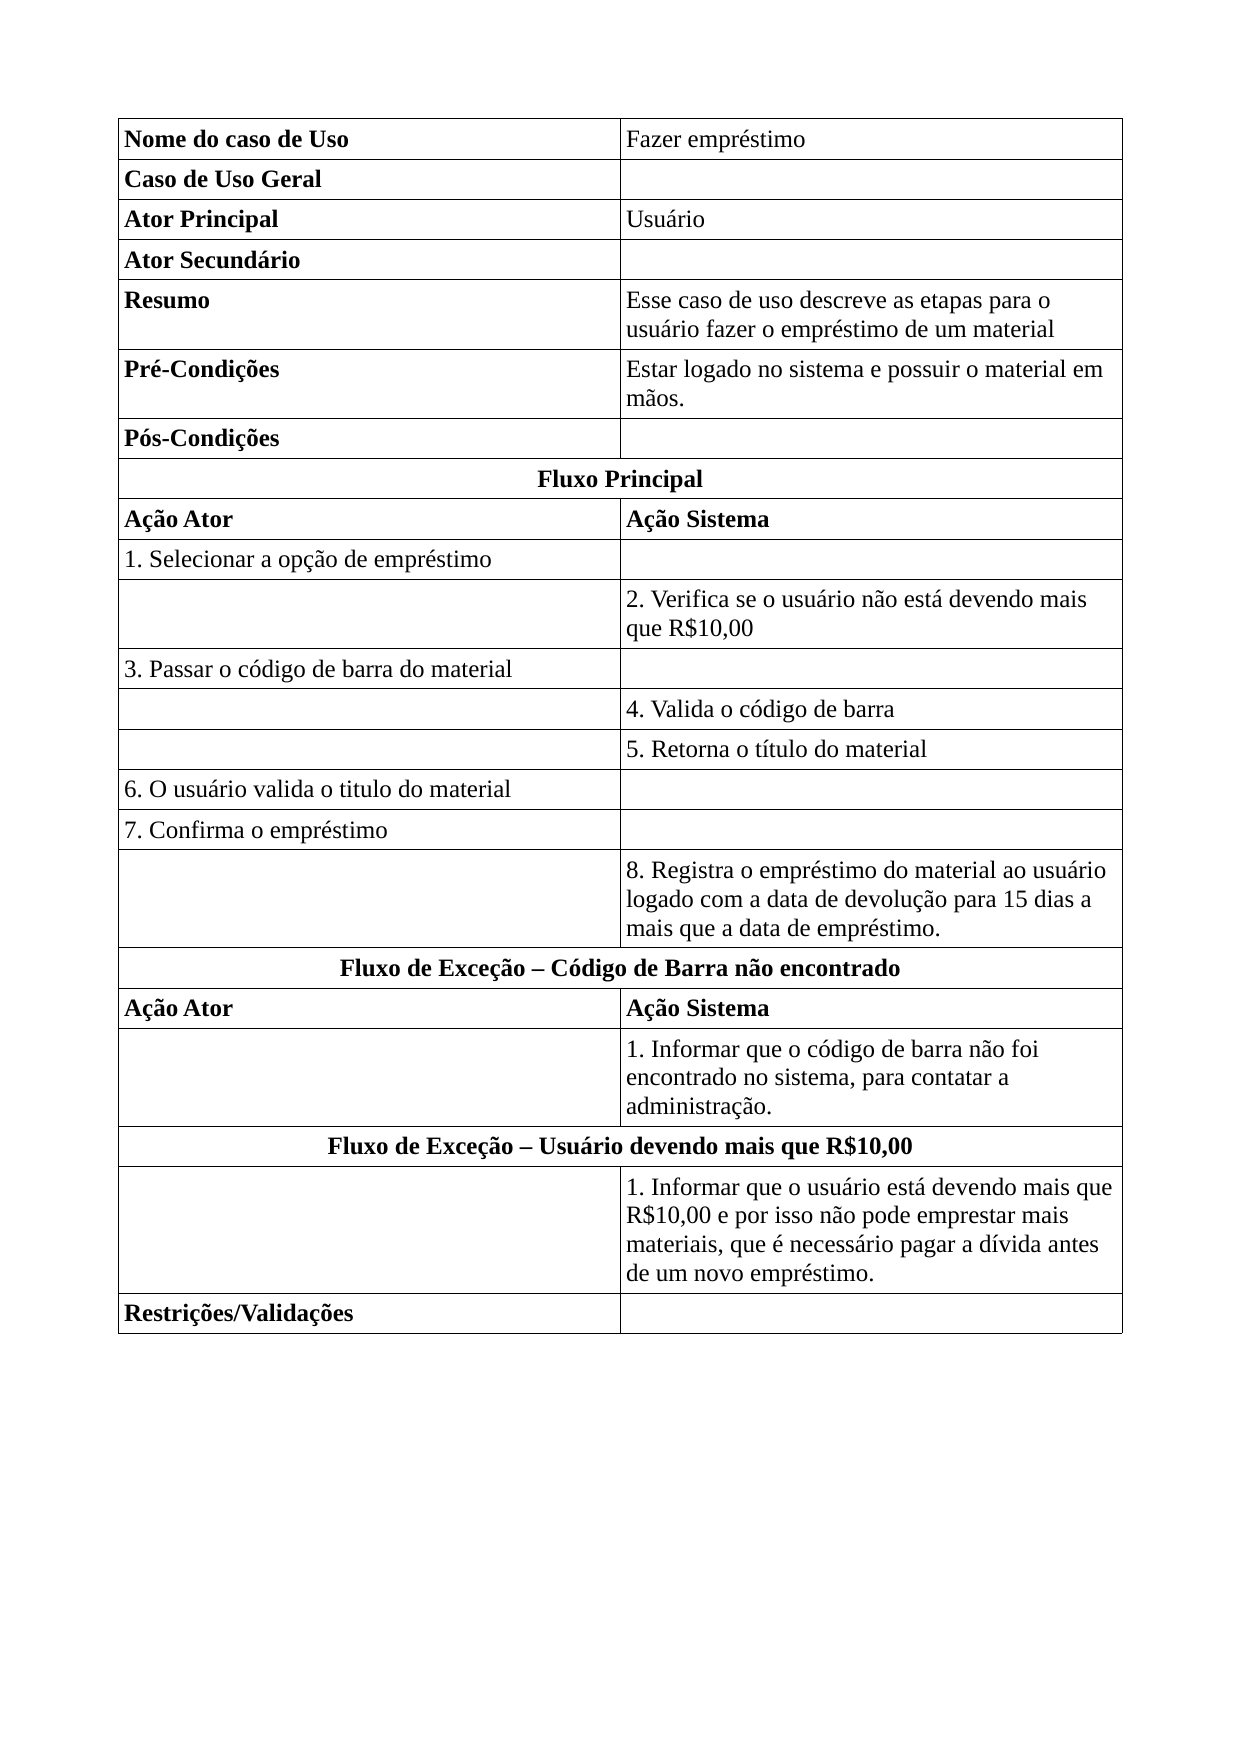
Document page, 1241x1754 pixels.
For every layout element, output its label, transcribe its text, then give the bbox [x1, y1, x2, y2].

table_cell 4. Valida o código de barra [621, 689, 1122, 728]
table_cell 1. Informar que o código de barra não foi encontrado no sistema, para contatar a administração. [621, 1029, 1122, 1126]
table_header Nome do caso de Uso [119, 119, 620, 158]
table_cell Fluxo Principal [119, 459, 1122, 498]
table_cell [621, 770, 1122, 809]
table_cell Restrições/Validações [119, 1294, 620, 1333]
table_cell [621, 240, 1122, 279]
table_cell [621, 160, 1122, 199]
table_cell Ator Principal [119, 200, 620, 239]
table_cell Estar logado no sistema e possuir o material em mãos. [621, 350, 1122, 417]
table_cell Pós-Condições [119, 419, 620, 458]
table_cell [119, 689, 620, 728]
table_cell Ação Sistema [621, 499, 1122, 538]
table_cell 1. Selecionar a opção de empréstimo [119, 540, 620, 579]
table_cell 5. Retorna o título do material [621, 730, 1122, 769]
table_cell [119, 1029, 620, 1126]
table_cell Usuário [621, 200, 1122, 239]
table_cell [119, 1167, 620, 1292]
table_cell Ação Sistema [621, 989, 1122, 1028]
table_cell 6. O usuário valida o titulo do material [119, 770, 620, 809]
table_cell [621, 810, 1122, 849]
table_cell Caso de Uso Geral [119, 160, 620, 199]
table_cell [621, 540, 1122, 579]
table_cell 1. Informar que o usuário está devendo mais que R$10,00 e por isso não pode emprestar mais materiais, que é necessário pagar a dívida antes de um novo empréstimo. [621, 1167, 1122, 1292]
table_cell Ator Secundário [119, 240, 620, 279]
table_cell 3. Passar o código de barra do material [119, 649, 620, 688]
table_cell Pré-Condições [119, 350, 620, 417]
table_cell Ação Ator [119, 499, 620, 538]
table_cell [119, 580, 620, 648]
table_cell [621, 649, 1122, 688]
table_cell [119, 850, 620, 947]
table_cell Esse caso de uso descreve as etapas para o usuário fazer o empréstimo de um material [621, 280, 1122, 348]
table_cell Ação Ator [119, 989, 620, 1028]
table_cell Fluxo de Exceção – Código de Barra não encontrado [119, 948, 1122, 987]
table_cell 8. Registra o empréstimo do material ao usuário logado com a data de devolução para 15 dias a mais que a data de empréstimo. [621, 850, 1122, 947]
table_cell [621, 1294, 1122, 1333]
table_cell 2. Verifica se o usuário não está devendo mais que R$10,00 [621, 580, 1122, 648]
table_cell 7. Confirma o empréstimo [119, 810, 620, 849]
table_cell [119, 730, 620, 769]
table_cell Resumo [119, 280, 620, 348]
table_cell [621, 419, 1122, 458]
table_header Fazer empréstimo [621, 119, 1122, 158]
table_cell Fluxo de Exceção – Usuário devendo mais que R$10,00 [119, 1127, 1122, 1166]
